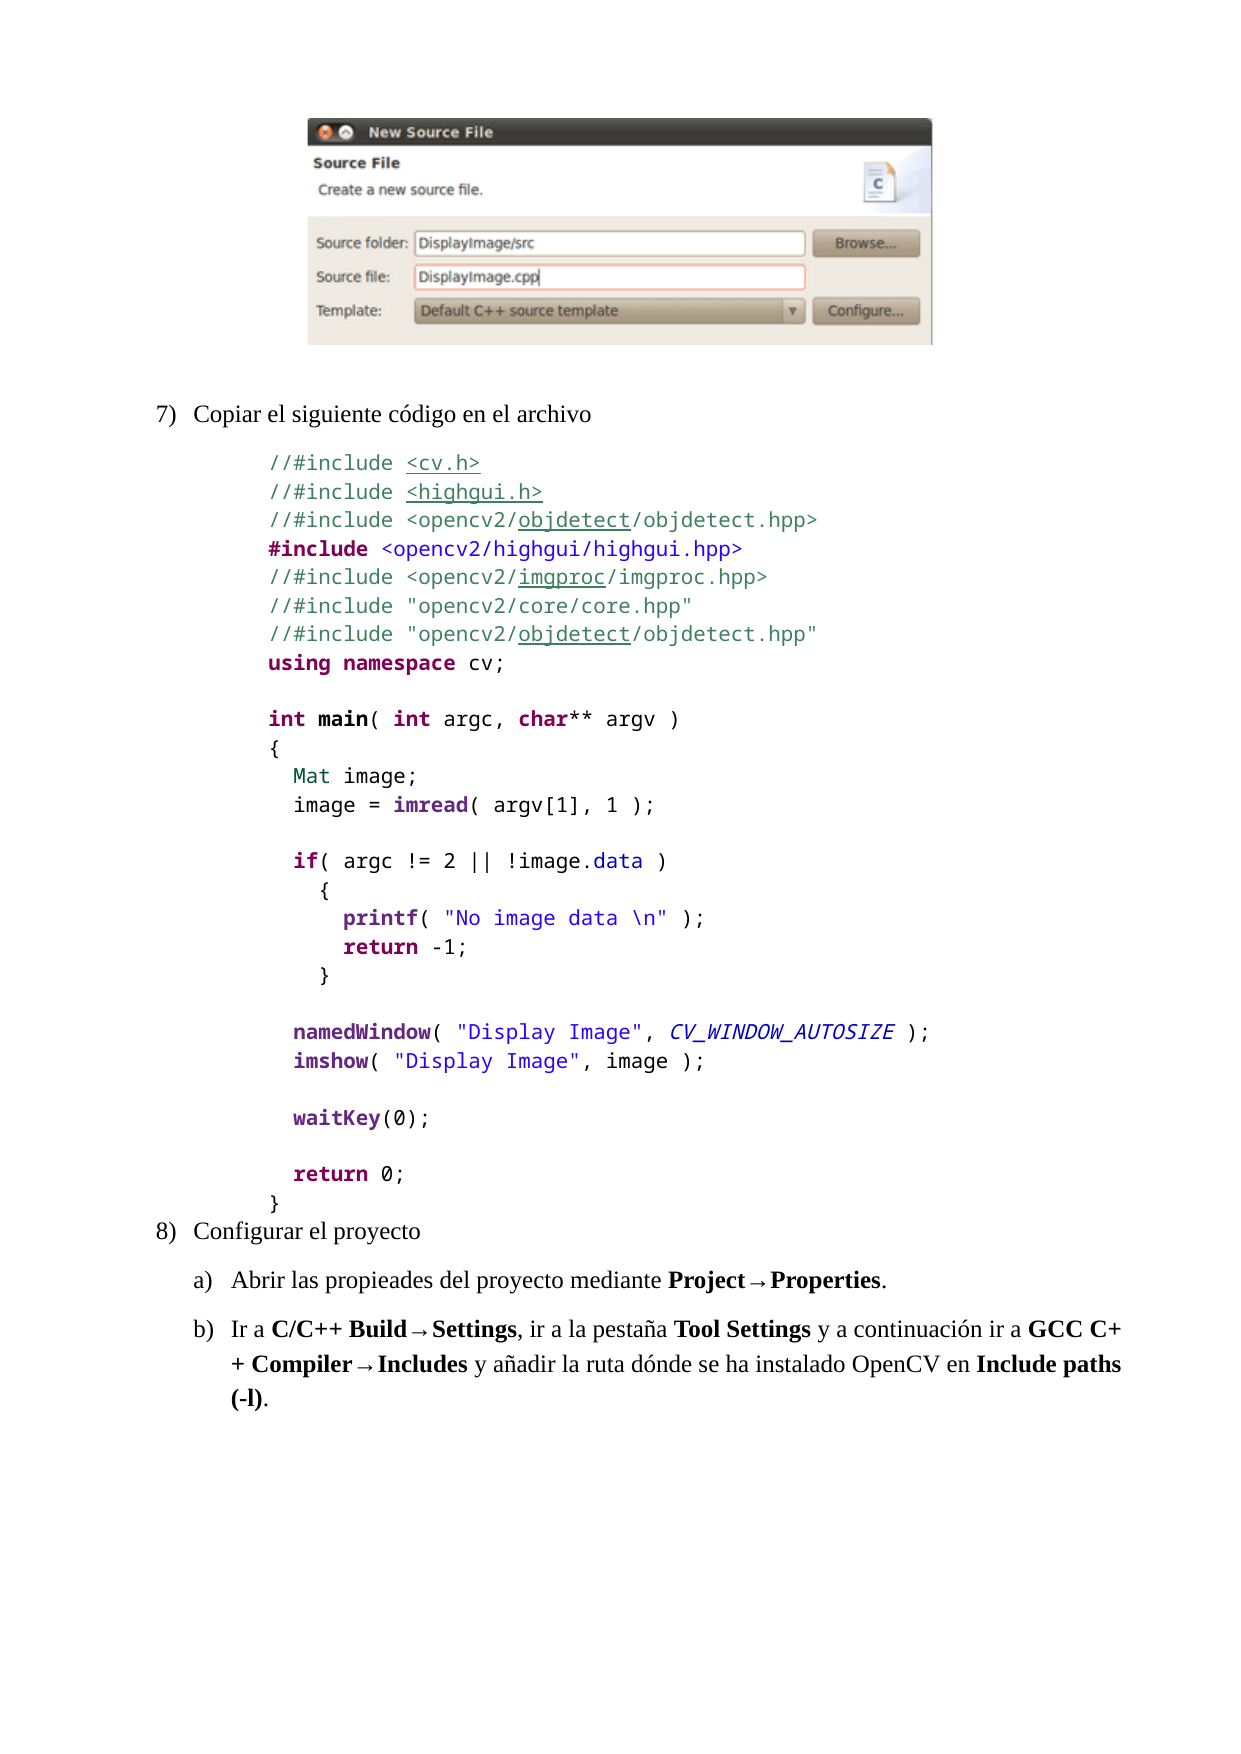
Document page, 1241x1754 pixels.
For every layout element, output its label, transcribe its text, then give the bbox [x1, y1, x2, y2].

text int main( int argc, char** argv ) [268, 704, 1122, 733]
text } [268, 960, 1122, 989]
text Mat image; [268, 761, 1122, 790]
text printf( "No image data \n" ); [268, 903, 1122, 932]
text //#include "opencv2/objdetect/objdetect.hpp" [268, 619, 1122, 648]
text //#include "opencv2/core/core.hpp" [268, 591, 1122, 619]
text //#include <cv.h> [268, 448, 1122, 477]
text using namespace cv; [268, 648, 1122, 676]
text //#include <opencv2/objdetect/objdetect.hpp> [268, 505, 1122, 534]
text return -1; [268, 932, 1122, 960]
text } [268, 1188, 1122, 1216]
text image = imread( argv[1], 1 ); [268, 790, 1122, 818]
list Ir a C/C++ Build→Settings, ir a la pestaña Tool Settings y a continuación ir a GCC C++ Compiler→Includes y añadir la ruta dónde se ha instalado OpenCV en Include paths (-l). [193, 1314, 1122, 1412]
list Copiar el siguiente código en el archivo [156, 399, 1122, 428]
text //#include <opencv2/imgproc/imgproc.hpp> [268, 562, 1122, 591]
text { [268, 875, 1122, 903]
text imshow( "Display Image", image ); [268, 1046, 1122, 1074]
text namedWindow( "Display Image", CV_WINDOW_AUTOSIZE ); [268, 1017, 1122, 1046]
text if( argc != 2 || !image.data ) [268, 847, 1122, 875]
list Abrir las propieades del proyecto mediante Project→Properties. [193, 1265, 1122, 1294]
text waitKey(0); [268, 1103, 1122, 1131]
text //#include <highgui.h> [268, 477, 1122, 505]
list Configurar el proyecto [156, 1216, 1122, 1245]
text #include <opencv2/highgui/highgui.hpp> [268, 534, 1122, 562]
text { [268, 733, 1122, 761]
picture [307, 118, 933, 345]
text return 0; [268, 1159, 1122, 1188]
